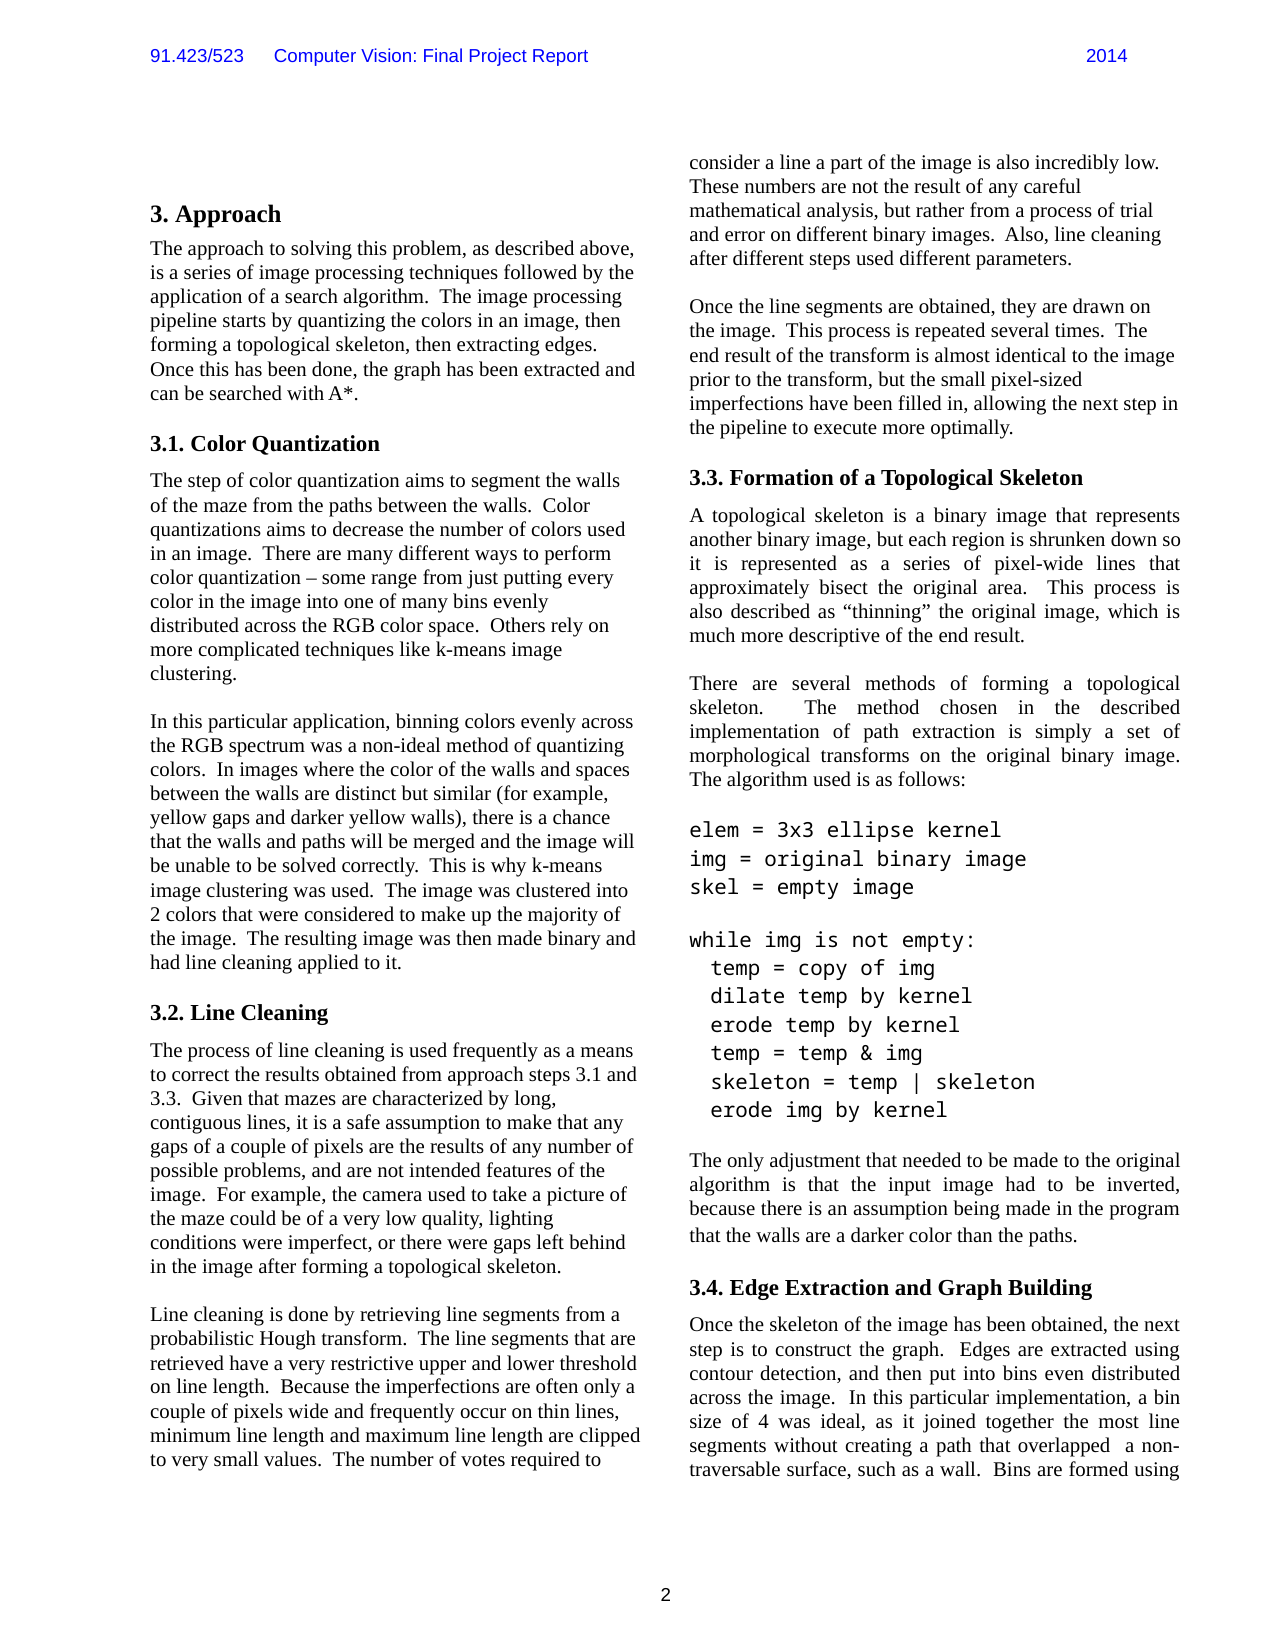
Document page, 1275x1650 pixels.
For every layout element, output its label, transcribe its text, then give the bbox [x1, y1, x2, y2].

text dilate temp by kernel [689, 982, 1181, 1010]
text temp = temp & img [689, 1038, 1181, 1067]
subtitle Formation of a Topological Skeleton [689, 464, 1181, 490]
text skeleton = temp | skeleton [689, 1067, 1181, 1095]
subtitle Color Quantization [150, 429, 642, 456]
text In this particular application, binning colors evenly across the RGB spectrum was a non-ideal method of quantizing colors. In images where the color of the walls and spaces between the walls are distinct but similar (for example, yellow gaps and darker yellow walls), there is a chance that the walls and paths will be merged and the image will be unable to be solved correctly. This is why k-means image clustering was used. The image was clustered into 2 colors that were considered to make up the majority of the image. The resulting image was then made binary and had line cleaning applied to it. [150, 709, 642, 974]
text A topological skeleton is a binary image that represents another binary image, but each region is shrunken down so it is represented as a series of pixel-wide lines that approximately bisect the original area. This process is also described as “thinning” the original image, which is much more descriptive of the end result. [689, 503, 1181, 647]
text The only adjustment that needed to be made to the original algorithm is that the input image had to be inverted, because there is an assumption being made in the program that the walls are a darker color than the paths. [689, 1148, 1181, 1248]
text skel = empty image [689, 872, 1181, 901]
text erode img by kernel [689, 1095, 1181, 1124]
text while img is not empty: [689, 925, 1181, 953]
subtitle Approach [150, 199, 642, 228]
text elem = 3x3 ellipse kernel [689, 815, 1181, 844]
text Once the skeleton of the image has been obtained, the next step is to construct the graph. Edges are extracted using contour detection, and then put into bins even distributed across the image. In this particular implementation, a bin size of 4 was ideal, as it joined together the most line segments without creating a path that overlapped a non-traversable surface, such as a wall. Bins are formed using [689, 1312, 1181, 1481]
text img = original binary image [689, 844, 1181, 872]
text erode temp by kernel [689, 1010, 1181, 1038]
subtitle Line Cleaning [150, 999, 642, 1025]
text consider a line a part of the image is also incredibly low. These numbers are not the result of any careful mathematical analysis, but rather from a process of trial and error on different binary images. Also, line cleaning after different steps used different parameters. [689, 150, 1181, 270]
text The step of color quantization aims to segment the walls of the maze from the paths between the walls. Color quantizations aims to decrease the number of colors used in an image. There are many different ways to perform color quantization – some range from just putting every color in the image into one of many bins evenly distributed across the RGB color space. Others rely on more complicated techniques like k-means image clustering. [150, 468, 642, 685]
subtitle Edge Extraction and Graph Building [689, 1273, 1181, 1300]
text temp = copy of img [689, 953, 1181, 982]
text The approach to solving this problem, as described above, is a series of image processing techniques followed by the application of a search algorithm. The image processing pipeline starts by quantizing the colors in an image, then forming a topological skeleton, then extracting edges. Once this has been done, the graph has been extracted and can be searched with A*. [150, 236, 642, 404]
text Line cleaning is done by retrieving line segments from a probabilistic Hough transform. The line segments that are retrieved have a very restrictive upper and lower threshold on line length. Because the imperfections are often only a couple of pixels wide and frequently occur on thin lines, minimum line length and maximum line length are clipped to very small values. The number of votes required to [150, 1302, 642, 1471]
text Once the line segments are obtained, they are drawn on the image. This process is repeated several times. The end result of the transform is almost identical to the image prior to the transform, but the small pixel-sized imperfections have been filled in, allowing the next step in the pipeline to execute more optimally. [689, 294, 1181, 439]
text The process of line cleaning is used frequently as a means to correct the results obtained from approach steps 3.1 and 3.3. Given that mazes are characterized by long, contiguous lines, it is a safe assumption to make that any gaps of a couple of pixels are the results of any number of possible problems, and are not intended features of the image. For example, the camera used to take a picture of the maze could be of a very low quality, lighting conditions were imperfect, or there were gaps left behind in the image after forming a topological skeleton. [150, 1038, 642, 1278]
text There are several methods of forming a topological skeleton. The method chosen in the described implementation of path extraction is simply a set of morphological transforms on the original binary image. The algorithm used is as follows: [689, 671, 1181, 791]
